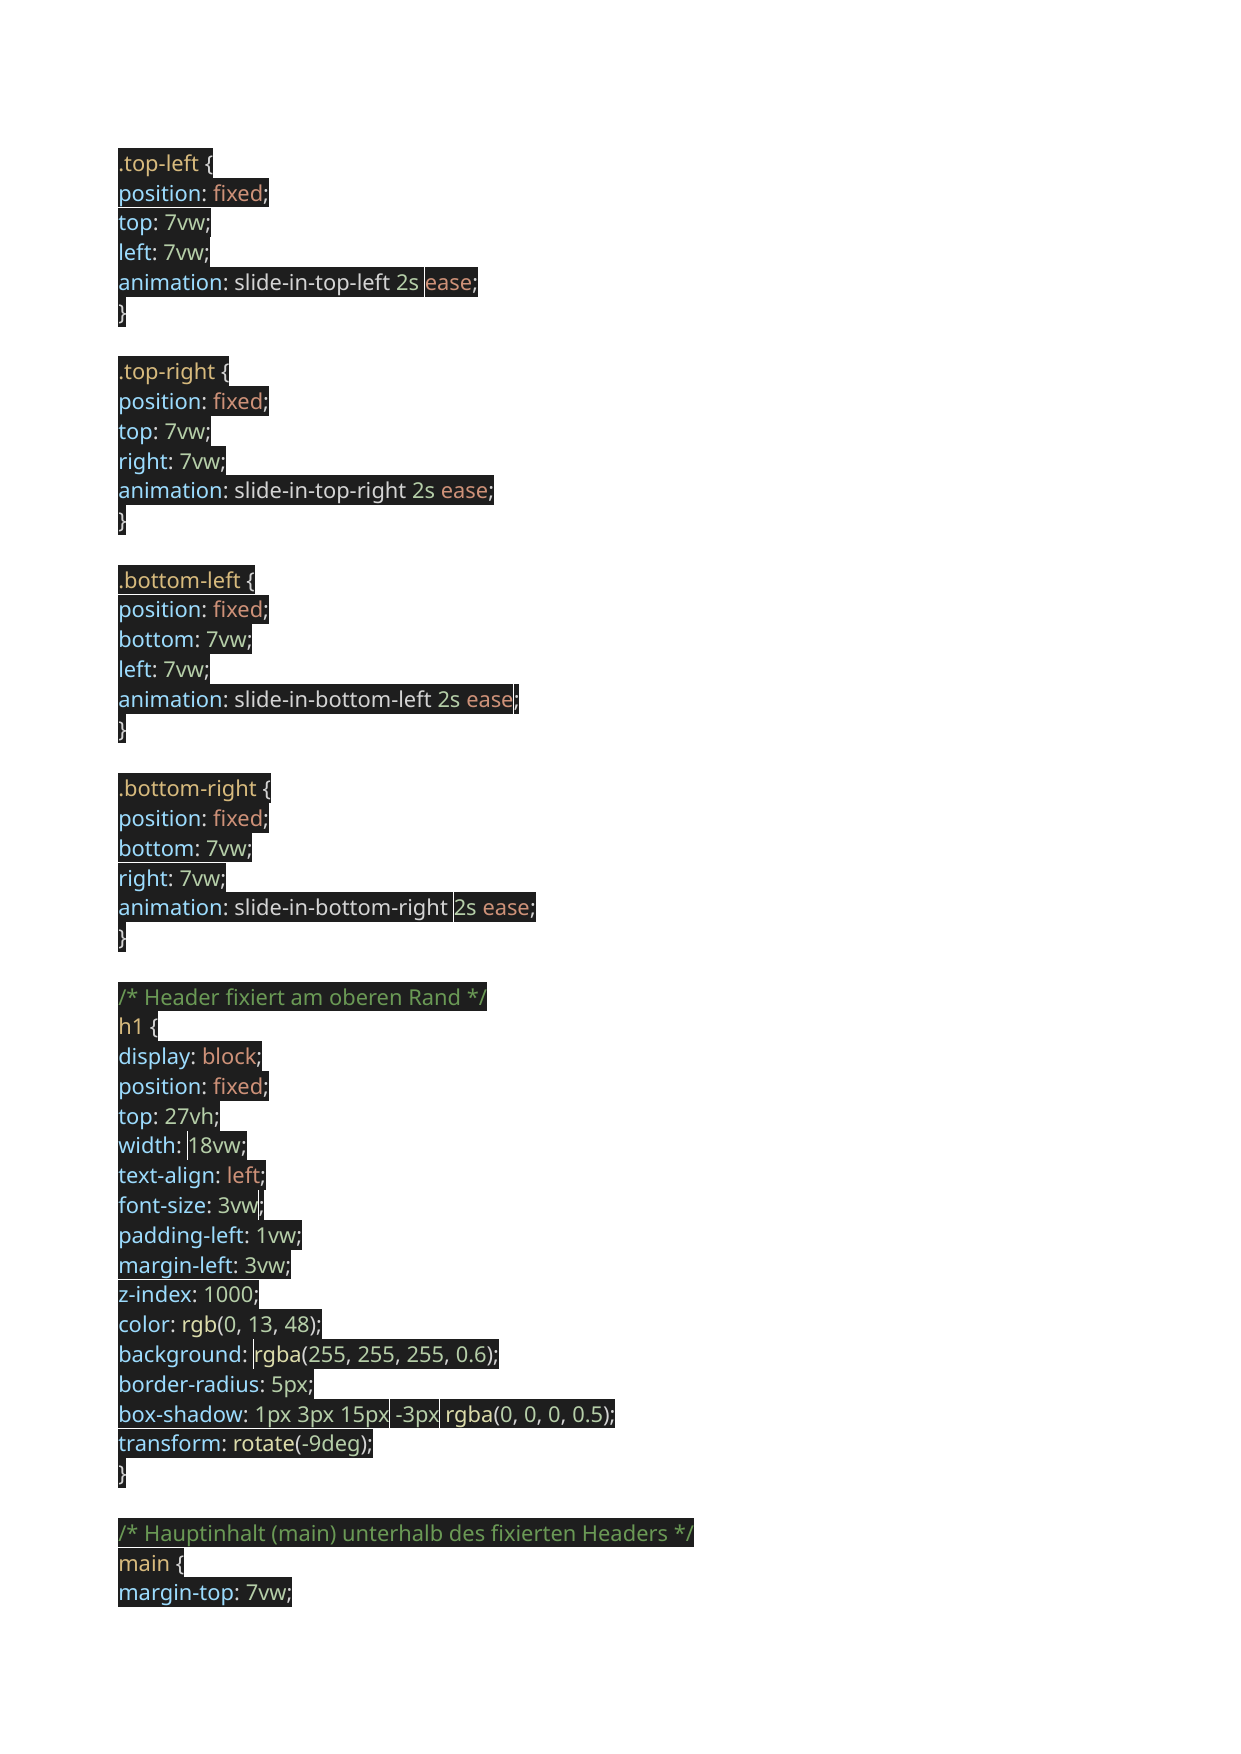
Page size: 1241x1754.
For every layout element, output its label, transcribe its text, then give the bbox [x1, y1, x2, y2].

text transform: rotate(-9deg); [118, 1428, 1122, 1458]
text right: 7vw; [118, 446, 1122, 475]
text h1 { [118, 1011, 1122, 1041]
text background: rgba(255, 255, 255, 0.6); [118, 1339, 1122, 1369]
text right: 7vw; [118, 862, 1122, 892]
text border-radius: 5px; [118, 1369, 1122, 1399]
text /* Header fixiert am oberen Rand */ [118, 982, 1122, 1011]
text font-size: 3vw; [118, 1190, 1122, 1220]
text bottom: 7vw; [118, 624, 1122, 654]
text animation: slide-in-top-right 2s ease; [118, 475, 1122, 505]
text bottom: 7vw; [118, 833, 1122, 862]
text .top-left { [118, 148, 1122, 178]
text } [118, 505, 1122, 535]
text position: fixed; [118, 594, 1122, 624]
text position: fixed; [118, 386, 1122, 416]
text .bottom-left { [118, 565, 1122, 594]
text left: 7vw; [118, 654, 1122, 684]
text position: fixed; [118, 803, 1122, 833]
text animation: slide-in-top-left 2s ease; [118, 267, 1122, 297]
text margin-top: 7vw; [118, 1577, 1122, 1607]
text width: 18vw; [118, 1131, 1122, 1160]
text } [118, 297, 1122, 327]
text padding-left: 1vw; [118, 1220, 1122, 1250]
text top: 27vh; [118, 1101, 1122, 1131]
text left: 7vw; [118, 237, 1122, 267]
text main { [118, 1547, 1122, 1577]
text } [118, 714, 1122, 743]
text .bottom-right { [118, 773, 1122, 803]
text /* Hauptinhalt (main) unterhalb des fixierten Headers */ [118, 1518, 1122, 1547]
text position: fixed; [118, 1071, 1122, 1101]
text color: rgb(0, 13, 48); [118, 1309, 1122, 1339]
text z-index: 1000; [118, 1279, 1122, 1309]
text .top-right { [118, 356, 1122, 386]
text } [118, 922, 1122, 952]
text top: 7vw; [118, 207, 1122, 237]
text text-align: left; [118, 1160, 1122, 1190]
text position: fixed; [118, 178, 1122, 207]
text box-shadow: 1px 3px 15px -3px rgba(0, 0, 0, 0.5); [118, 1399, 1122, 1428]
text animation: slide-in-bottom-right 2s ease; [118, 892, 1122, 922]
text display: block; [118, 1041, 1122, 1071]
text margin-left: 3vw; [118, 1250, 1122, 1279]
text } [118, 1458, 1122, 1488]
text animation: slide-in-bottom-left 2s ease; [118, 684, 1122, 714]
text top: 7vw; [118, 416, 1122, 446]
